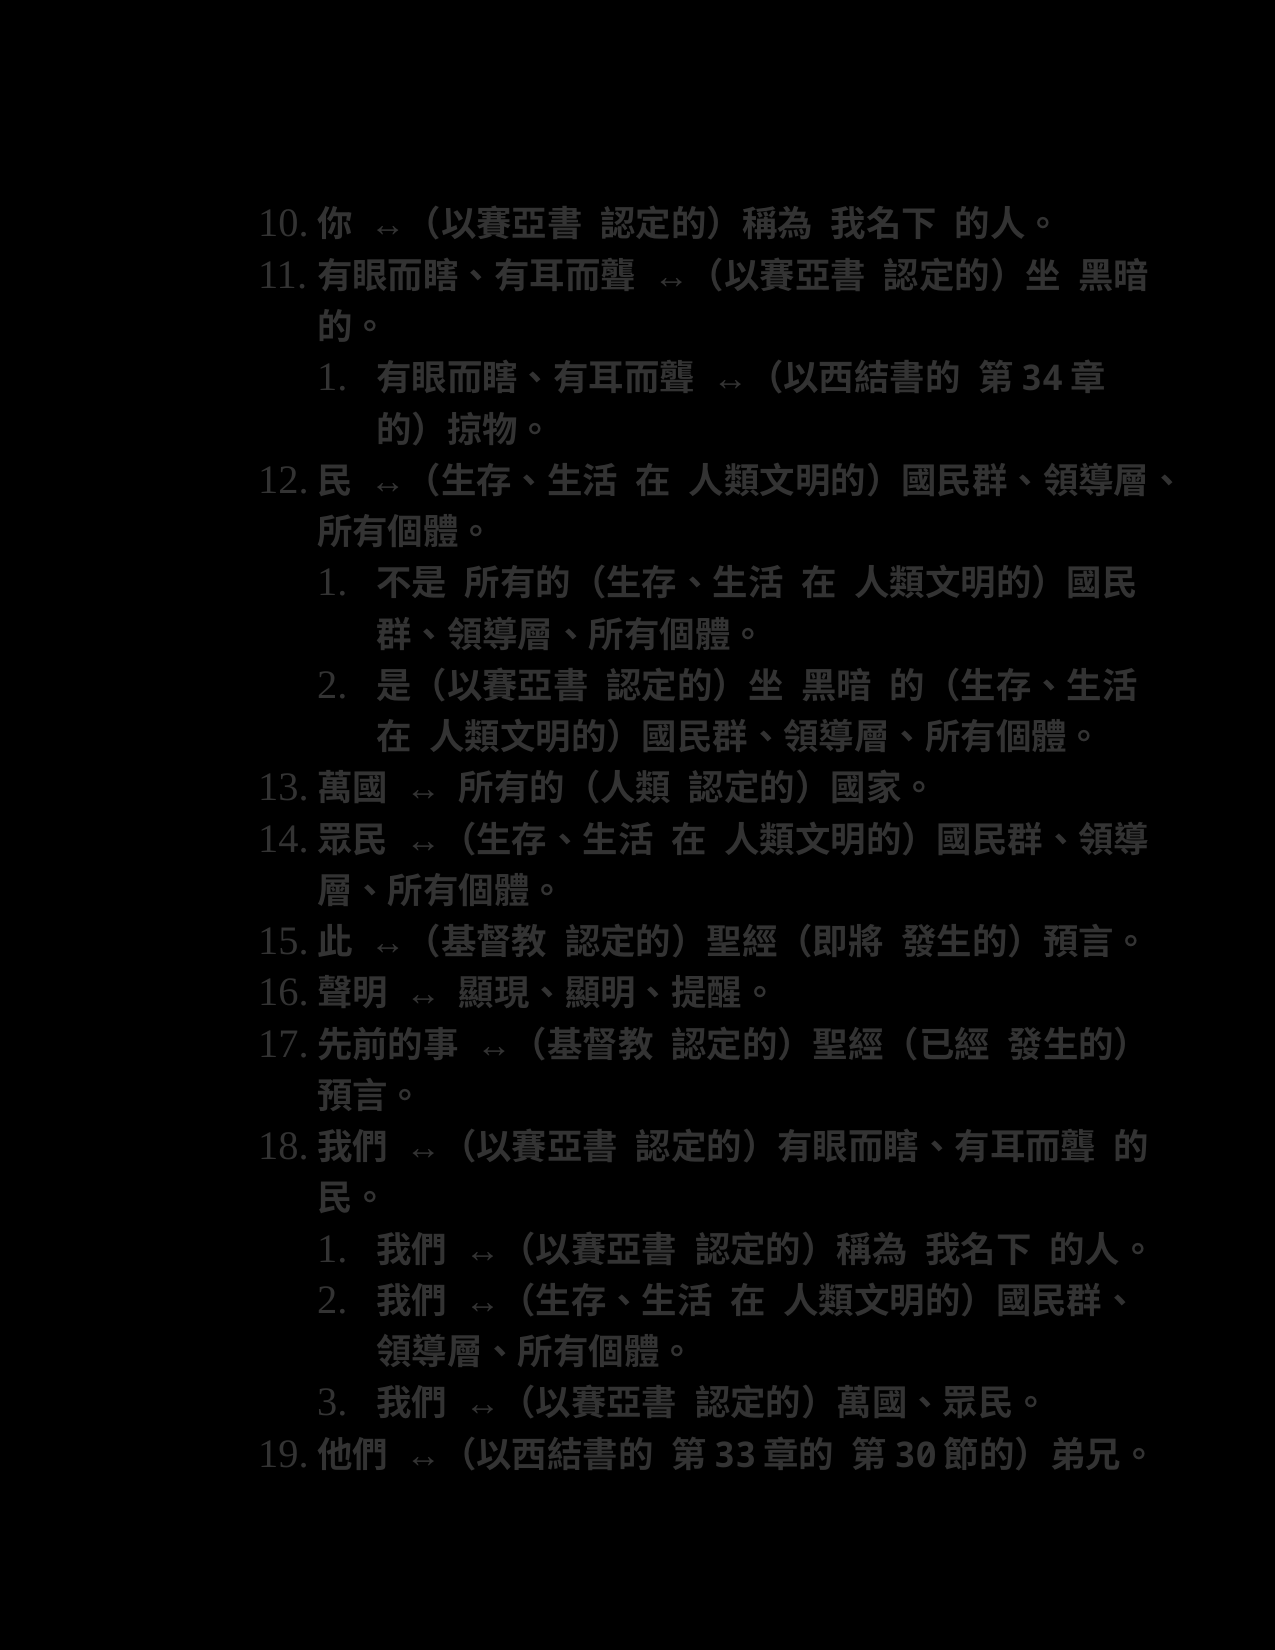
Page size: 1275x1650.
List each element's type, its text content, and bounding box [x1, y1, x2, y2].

list 不是 所有的（生存、生活 在 人類文明的）國民群、領導層、所有個體。 [317, 555, 1157, 657]
list 民 ↔（生存、生活 在 人類文明的）國民群、領導層、所有個體。 [258, 452, 1157, 555]
list 有眼而瞎、有耳而聾 ↔（以西結書的 第34章的）掠物。 [317, 349, 1157, 452]
list 萬國 ↔ 所有的（人類 認定的）國家。 [258, 760, 1157, 811]
list 我們 ↔（以賽亞書 認定的）稱為 我名下 的人。 [317, 1221, 1157, 1272]
list 聲明 ↔ 顯現、顯明、提醒。 [258, 965, 1157, 1016]
list 此 ↔（基督教 認定的）聖經（即將 發生的）預言。 [258, 913, 1157, 965]
list 先前的事 ↔（基督教 認定的）聖經（已經 發生的）預言。 [258, 1016, 1157, 1118]
list 是（以賽亞書 認定的）坐 黑暗 的（生存、生活 在 人類文明的）國民群、領導層、所有個體。 [317, 657, 1157, 760]
list 我們 ↔（生存、生活 在 人類文明的）國民群、領導層、所有個體。 [317, 1272, 1157, 1375]
list 有眼而瞎、有耳而聾 ↔（以賽亞書 認定的）坐 黑暗 的。 [258, 247, 1157, 349]
list 他們 ↔（以西結書的 第33章的 第30節的）弟兄。 [258, 1426, 1157, 1477]
list 我們 ↔（以賽亞書 認定的）有眼而瞎、有耳而聾 的 民。 [258, 1118, 1157, 1221]
list 你 ↔（以賽亞書 認定的）稱為 我名下 的人。 [258, 196, 1157, 247]
list 我們 ↔（以賽亞書 認定的）萬國、眾民。 [317, 1375, 1157, 1426]
list 眾民 ↔（生存、生活 在 人類文明的）國民群、領導層、所有個體。 [258, 811, 1157, 913]
